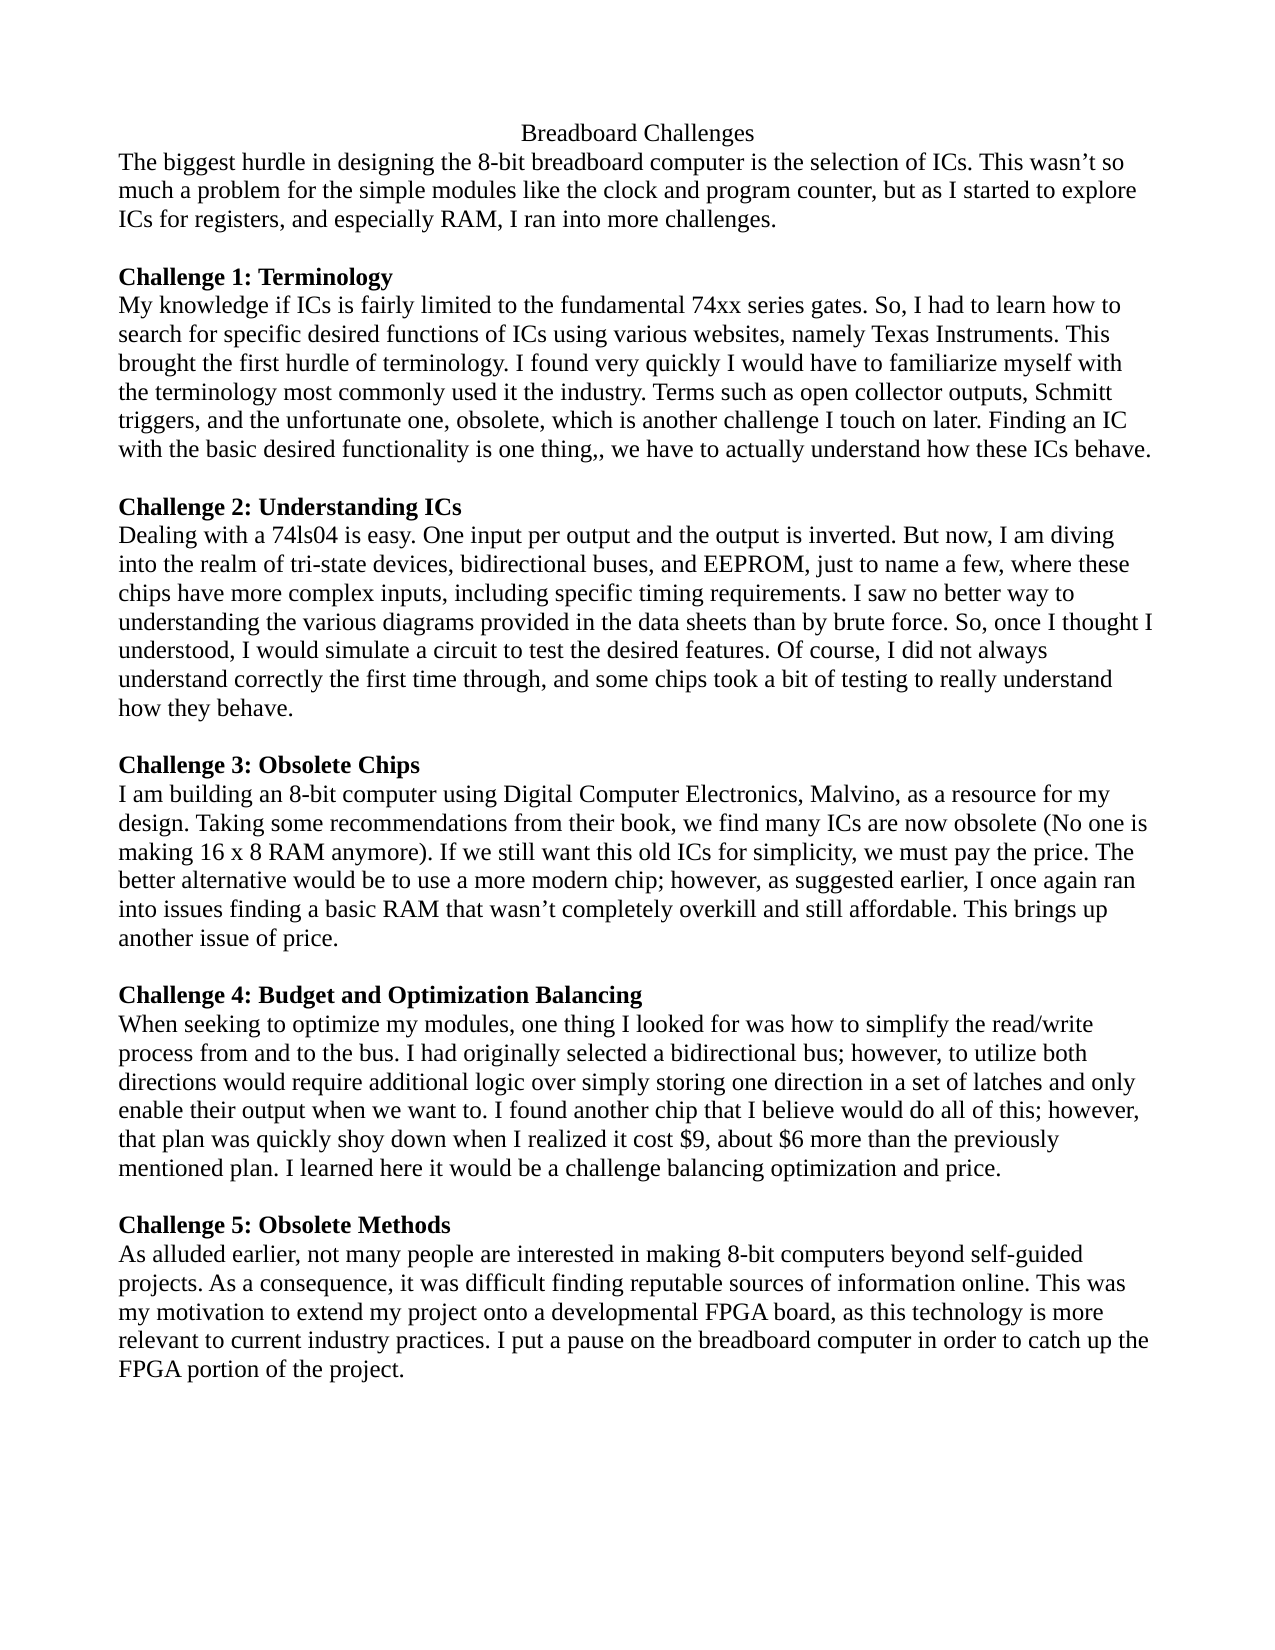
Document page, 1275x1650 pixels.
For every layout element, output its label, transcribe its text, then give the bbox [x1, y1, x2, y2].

text Challenge 1: Terminology [118, 262, 1157, 291]
text Challenge 4: Budget and Optimization Balancing [118, 981, 1157, 1009]
text Breadboard Challenges [118, 118, 1157, 147]
text As alluded earlier, not many people are interested in making 8-bit computers beyond self-guided projects. As a consequence, it was difficult finding reputable sources of information online. This was my motivation to extend my project onto a developmental FPGA board, as this technology is more relevant to current industry practices. I put a pause on the breadboard computer in order to catch up the FPGA portion of the project. [118, 1239, 1157, 1383]
text Challenge 2: Understanding ICs [118, 492, 1157, 521]
text Challenge 3: Obsolete Chips [118, 751, 1157, 779]
text Challenge 5: Obsolete Methods [118, 1211, 1157, 1239]
text I am building an 8-bit computer using Digital Computer Electronics, Malvino, as a resource for my design. Taking some recommendations from their book, we find many ICs are now obsolete (No one is making 16 x 8 RAM anymore). If we still want this old ICs for simplicity, we must pay the price. The better alternative would be to use a more modern chip; however, as suggested earlier, I once again ran into issues finding a basic RAM that wasn’t completely overkill and still affordable. This brings up another issue of price. [118, 779, 1157, 952]
text When seeking to optimize my modules, one thing I looked for was how to simplify the read/write process from and to the bus. I had originally selected a bidirectional bus; however, to utilize both directions would require additional logic over simply storing one direction in a set of latches and only enable their output when we want to. I found another chip that I believe would do all of this; however, that plan was quickly shoy down when I realized it cost $9, about $6 more than the previously mentioned plan. I learned here it would be a challenge balancing optimization and price. [118, 1009, 1157, 1182]
text The biggest hurdle in designing the 8-bit breadboard computer is the selection of ICs. This wasn’t so much a problem for the simple modules like the clock and program counter, but as I started to explore ICs for registers, and especially RAM, I ran into more challenges. [118, 147, 1157, 233]
text Dealing with a 74ls04 is easy. One input per output and the output is inverted. But now, I am diving into the realm of tri-state devices, bidirectional buses, and EEPROM, just to name a few, where these chips have more complex inputs, including specific timing requirements. I saw no better way to understanding the various diagrams provided in the data sheets than by brute force. So, once I thought I understood, I would simulate a circuit to test the desired features. Of course, I did not always understand correctly the first time through, and some chips took a bit of testing to really understand how they behave. [118, 521, 1157, 722]
text My knowledge if ICs is fairly limited to the fundamental 74xx series gates. So, I had to learn how to search for specific desired functions of ICs using various websites, namely Texas Instruments. This brought the first hurdle of terminology. I found very quickly I would have to familiarize myself with the terminology most commonly used it the industry. Terms such as open collector outputs, Schmitt triggers, and the unfortunate one, obsolete, which is another challenge I touch on later. Finding an IC with the basic desired functionality is one thing,, we have to actually understand how these ICs behave. [118, 291, 1157, 463]
